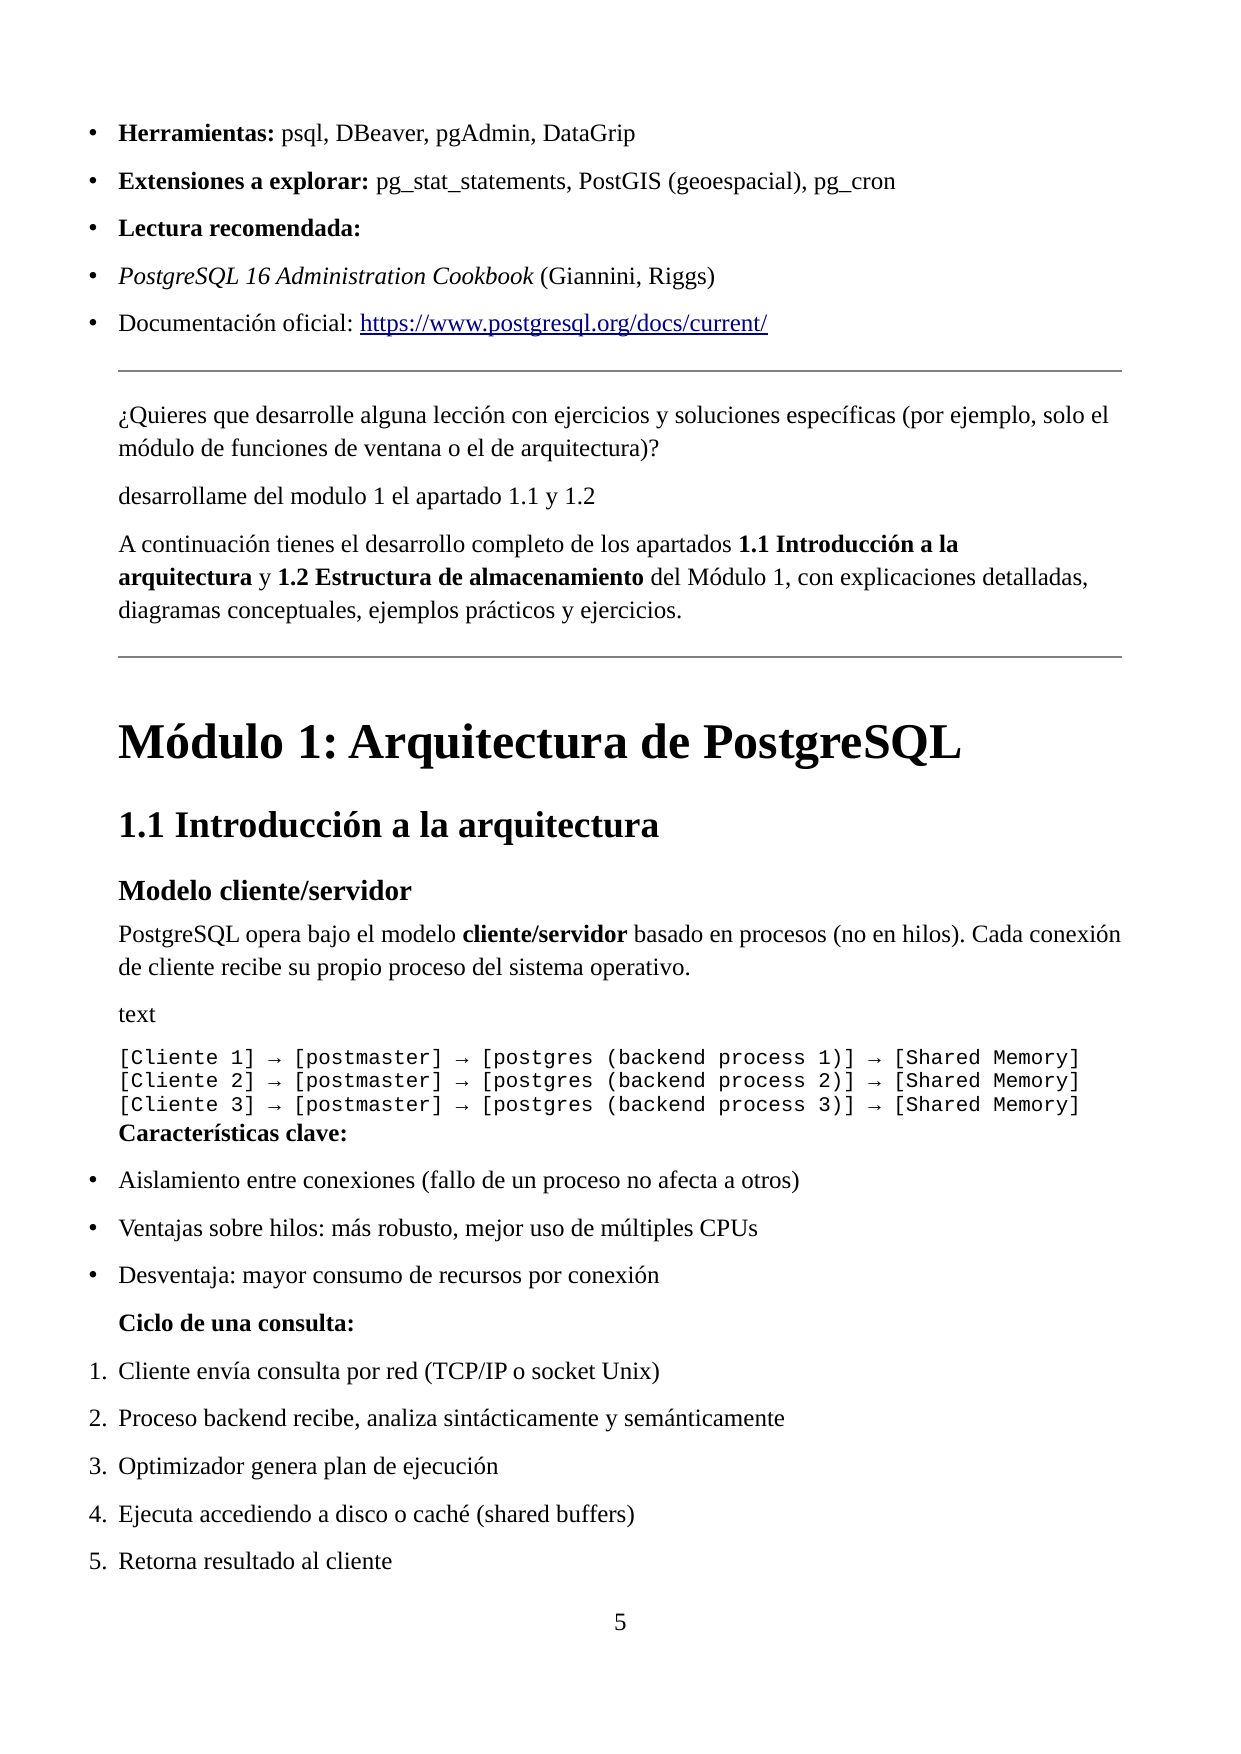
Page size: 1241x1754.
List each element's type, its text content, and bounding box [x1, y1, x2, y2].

list Herramientas: psql, DBeaver, pgAdmin, DataGrip [118, 118, 1122, 147]
list Lectura recomendada: [118, 213, 1122, 242]
subtitle 1.1 Introducción a la arquitectura [118, 802, 1122, 846]
list Proceso backend recibe, analiza sintácticamente y semánticamente [118, 1403, 1122, 1432]
subtitle Módulo 1: Arquitectura de PostgreSQL [118, 712, 1122, 769]
list PostgreSQL 16 Administration Cookbook (Giannini, Riggs) [118, 261, 1122, 290]
list Aislamiento entre conexiones (fallo de un proceso no afecta a otros) [118, 1165, 1122, 1194]
text PostgreSQL opera bajo el modelo cliente/servidor basado en procesos (no en hilos). Cada conexión de cliente recibe su propio proceso del sistema operativo. [118, 919, 1122, 980]
list Optimizador genera plan de ejecución [118, 1451, 1122, 1480]
text ¿Quieres que desarrolle alguna lección con ejercicios y soluciones específicas (por ejemplo, solo el módulo de funciones de ventana o el de arquitectura)? [118, 400, 1122, 462]
text desarrollame del modulo 1 el apartado 1.1 y 1.2 [118, 481, 1122, 510]
list Documentación oficial: https://www.postgresql.org/docs/current/ [118, 308, 1122, 337]
text [Cliente 1] → [postmaster] → [postgres (backend process 1)] → [Shared Memory] [118, 1047, 1122, 1071]
text text [118, 999, 1122, 1028]
list Cliente envía consulta por red (TCP/IP o socket Unix) [118, 1356, 1122, 1384]
text Características clave: [118, 1118, 1122, 1147]
list Desventaja: mayor consumo de recursos por conexión [118, 1261, 1122, 1289]
text A continuación tienes el desarrollo completo de los apartados 1.1 Introducción a la arquitectura y 1.2 Estructura de almacenamiento del Módulo 1, con explicaciones detalladas, diagramas conceptuales, ejemplos prácticos y ejercicios. [118, 529, 1122, 623]
text Ciclo de una consulta: [118, 1308, 1122, 1337]
text [Cliente 3] → [postmaster] → [postgres (backend process 3)] → [Shared Memory] [118, 1094, 1122, 1118]
list Extensiones a explorar: pg_stat_statements, PostGIS (geoespacial), pg_cron [118, 166, 1122, 194]
text [Cliente 2] → [postmaster] → [postgres (backend process 2)] → [Shared Memory] [118, 1071, 1122, 1094]
list Ventajas sobre hilos: más robusto, mejor uso de múltiples CPUs [118, 1213, 1122, 1242]
subtitle Modelo cliente/servidor [118, 873, 1122, 906]
list Ejecuta accediendo a disco o caché (shared buffers) [118, 1499, 1122, 1527]
list Retorna resultado al cliente [118, 1546, 1122, 1575]
